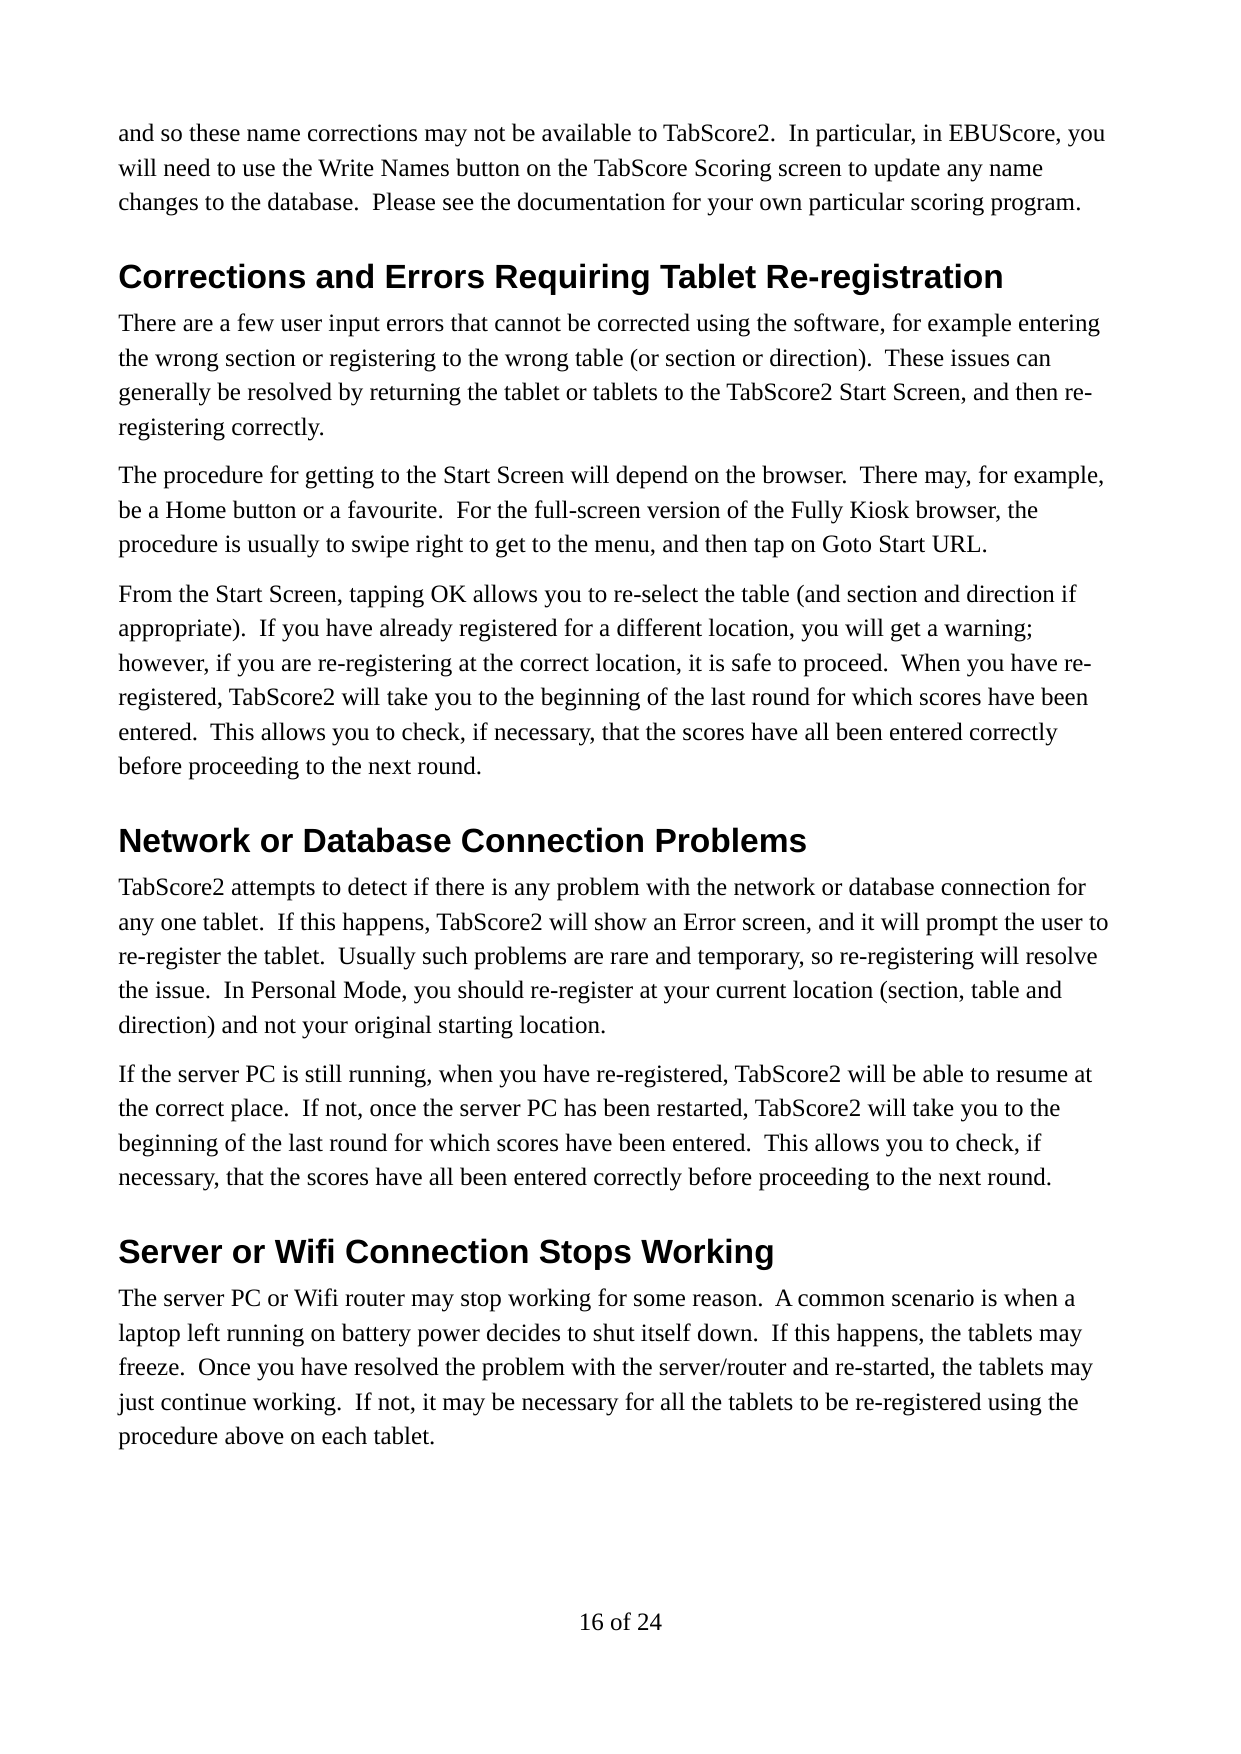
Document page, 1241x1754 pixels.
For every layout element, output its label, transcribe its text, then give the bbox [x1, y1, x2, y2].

text The server PC or Wifi router may stop working for some reason. A common scenario is when a laptop left running on battery power decides to shut itself down. If this happens, the tablets may freeze. Once you have resolved the problem with the server/router and re-started, the tablets may just continue working. If not, it may be necessary for all the tablets to be re-registered using the procedure above on each tablet. [118, 1283, 1122, 1450]
text TabScore2 attempts to detect if there is any problem with the network or database connection for any one tablet. If this happens, TabScore2 will show an Error screen, and it will prompt the user to re-register the tablet. Usually such problems are rare and temporary, so re-registering will resolve the issue. In Personal Mode, you should re-register at your current location (section, table and direction) and not your original starting location. [118, 872, 1122, 1039]
text and so these name corrections may not be available to TabScore2. In particular, in EBUScore, you will need to use the Write Names button on the TabScore Scoring screen to update any name changes to the database. Please see the documentation for your own particular scoring program. [118, 118, 1122, 216]
subtitle Server or Wifi Connection Stops Working [118, 1232, 1122, 1271]
text If the server PC is still running, when you have re-registered, TabScore2 will be able to resume at the correct place. If not, once the server PC has been restarted, TabScore2 will take you to the beginning of the last round for which scores have been entered. This allows you to check, if necessary, that the scores have all been entered correctly before proceeding to the next round. [118, 1059, 1122, 1191]
subtitle Network or Database Connection Problems [118, 821, 1122, 859]
text There are a few user input errors that cannot be corrected using the software, for example entering the wrong section or registering to the wrong table (or section or direction). These issues can generally be resolved by returning the tablet or tablets to the TabScore2 Start Screen, and then re-registering correctly. [118, 308, 1122, 440]
text The procedure for getting to the Start Screen will depend on the browser. There may, for example, be a Home button or a favourite. For the full-screen version of the Fully Kiosk browser, the procedure is usually to swipe right to get to the menu, and then tap on Goto Start URL. [118, 461, 1122, 558]
subtitle Corrections and Errors Requiring Tablet Re-registration [118, 257, 1122, 296]
text From the Start Screen, tapping OK allows you to re-select the table (and section and direction if appropriate). If you have already registered for a different location, you will get a warning; however, if you are re-registering at the correct location, it is safe to proceed. When you have re-registered, TabScore2 will take you to the beginning of the last round for which scores have been entered. This allows you to check, if necessary, that the scores have all been entered correctly before proceeding to the next round. [118, 579, 1122, 780]
